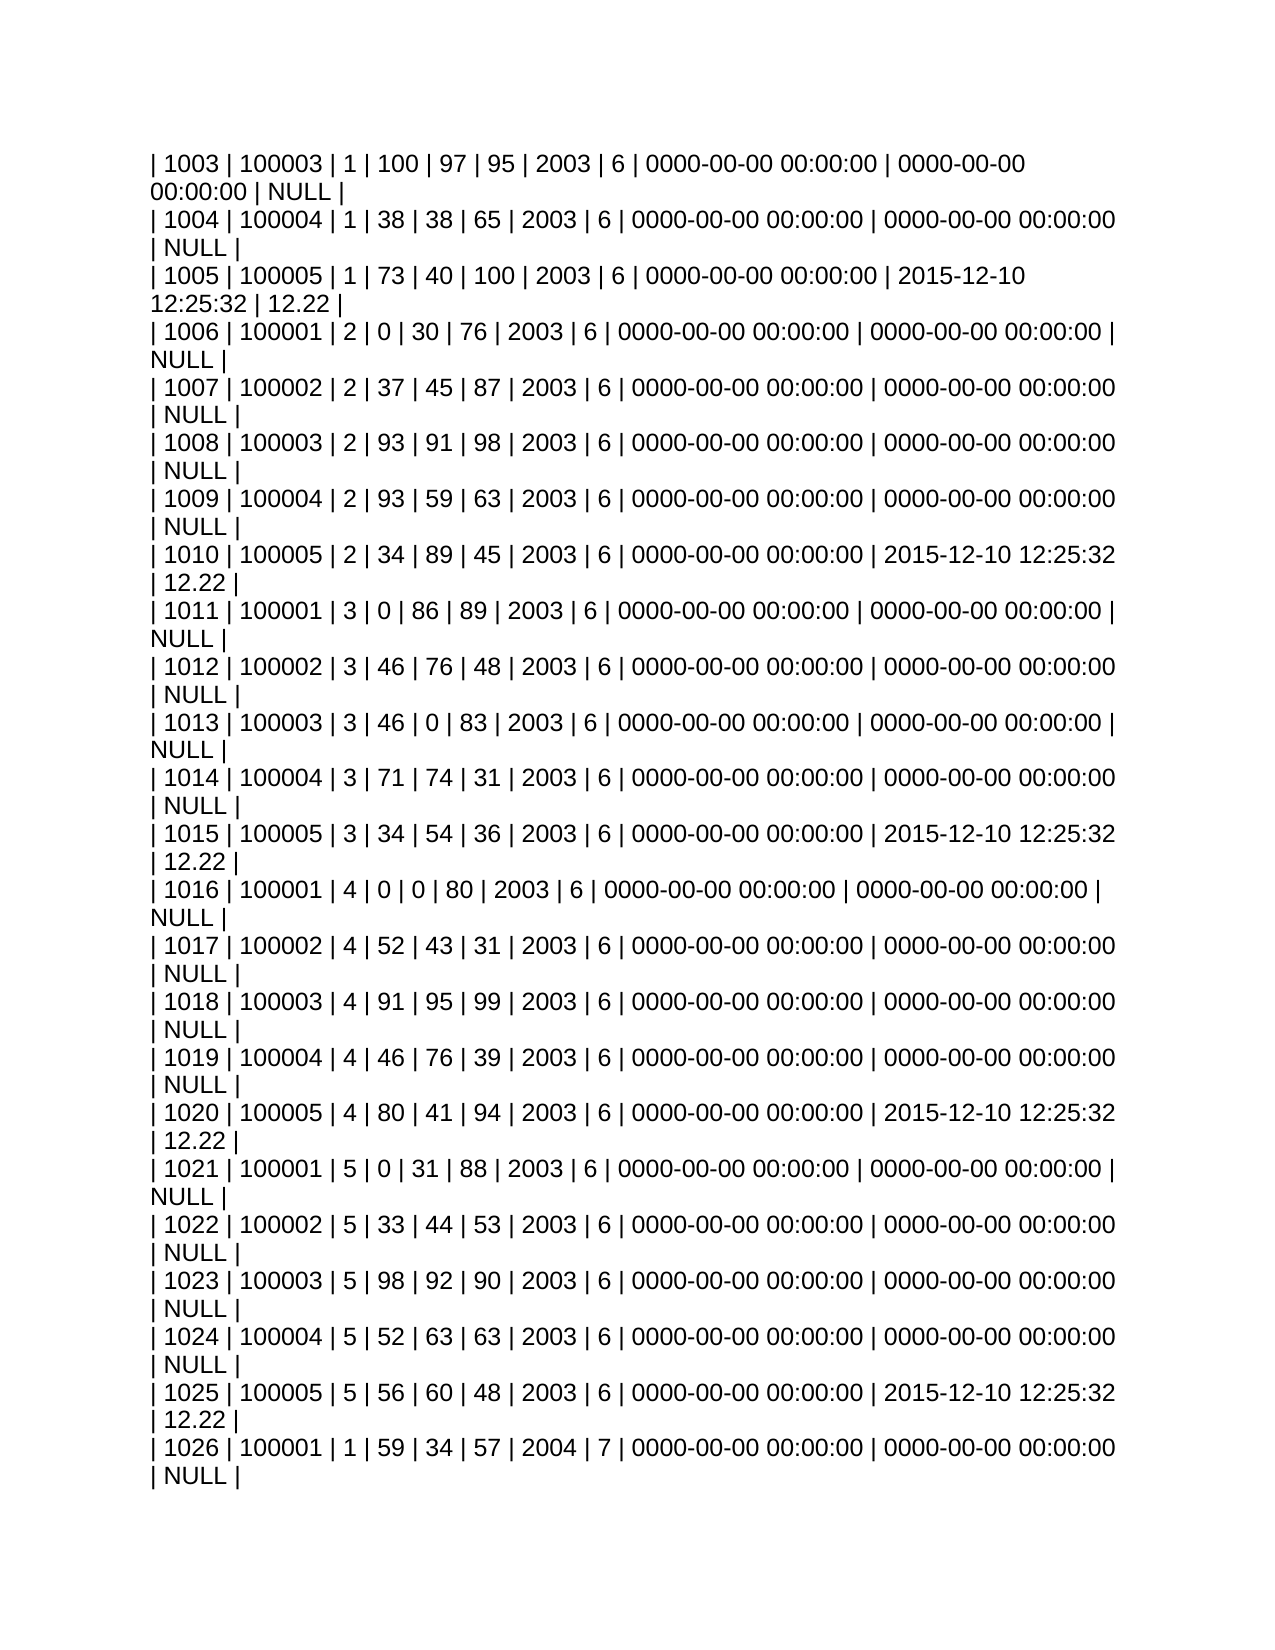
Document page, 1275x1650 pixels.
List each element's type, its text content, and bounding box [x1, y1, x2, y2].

text | 1014 | 100004 | 3 | 71 | 74 | 31 | 2003 | 6 | 0000-00-00 00:00:00 | 0000-00-00 00:00:00 | NULL | [150, 764, 1125, 820]
text | 1026 | 100001 | 1 | 59 | 34 | 57 | 2004 | 7 | 0000-00-00 00:00:00 | 0000-00-00 00:00:00 | NULL | [150, 1434, 1125, 1490]
text | 1019 | 100004 | 4 | 46 | 76 | 39 | 2003 | 6 | 0000-00-00 00:00:00 | 0000-00-00 00:00:00 | NULL | [150, 1043, 1125, 1099]
text | 1004 | 100004 | 1 | 38 | 38 | 65 | 2003 | 6 | 0000-00-00 00:00:00 | 0000-00-00 00:00:00 | NULL | [150, 206, 1125, 262]
text | 1007 | 100002 | 2 | 37 | 45 | 87 | 2003 | 6 | 0000-00-00 00:00:00 | 0000-00-00 00:00:00 | NULL | [150, 373, 1125, 429]
text | 1021 | 100001 | 5 | 0 | 31 | 88 | 2003 | 6 | 0000-00-00 00:00:00 | 0000-00-00 00:00:00 | NULL | [150, 1155, 1125, 1211]
text | 1006 | 100001 | 2 | 0 | 30 | 76 | 2003 | 6 | 0000-00-00 00:00:00 | 0000-00-00 00:00:00 | NULL | [150, 317, 1125, 373]
text | 1009 | 100004 | 2 | 93 | 59 | 63 | 2003 | 6 | 0000-00-00 00:00:00 | 0000-00-00 00:00:00 | NULL | [150, 485, 1125, 541]
text | 1022 | 100002 | 5 | 33 | 44 | 53 | 2003 | 6 | 0000-00-00 00:00:00 | 0000-00-00 00:00:00 | NULL | [150, 1211, 1125, 1267]
text | 1020 | 100005 | 4 | 80 | 41 | 94 | 2003 | 6 | 0000-00-00 00:00:00 | 2015-12-10 12:25:32 | 12.22 | [150, 1099, 1125, 1155]
text | 1005 | 100005 | 1 | 73 | 40 | 100 | 2003 | 6 | 0000-00-00 00:00:00 | 2015-12-10 12:25:32 | 12.22 | [150, 262, 1125, 317]
text | 1015 | 100005 | 3 | 34 | 54 | 36 | 2003 | 6 | 0000-00-00 00:00:00 | 2015-12-10 12:25:32 | 12.22 | [150, 820, 1125, 876]
text | 1025 | 100005 | 5 | 56 | 60 | 48 | 2003 | 6 | 0000-00-00 00:00:00 | 2015-12-10 12:25:32 | 12.22 | [150, 1378, 1125, 1434]
text | 1012 | 100002 | 3 | 46 | 76 | 48 | 2003 | 6 | 0000-00-00 00:00:00 | 0000-00-00 00:00:00 | NULL | [150, 652, 1125, 708]
text | 1010 | 100005 | 2 | 34 | 89 | 45 | 2003 | 6 | 0000-00-00 00:00:00 | 2015-12-10 12:25:32 | 12.22 | [150, 541, 1125, 597]
text | 1003 | 100003 | 1 | 100 | 97 | 95 | 2003 | 6 | 0000-00-00 00:00:00 | 0000-00-00 00:00:00 | NULL | [150, 150, 1125, 206]
text | 1024 | 100004 | 5 | 52 | 63 | 63 | 2003 | 6 | 0000-00-00 00:00:00 | 0000-00-00 00:00:00 | NULL | [150, 1322, 1125, 1378]
text | 1011 | 100001 | 3 | 0 | 86 | 89 | 2003 | 6 | 0000-00-00 00:00:00 | 0000-00-00 00:00:00 | NULL | [150, 597, 1125, 652]
text | 1008 | 100003 | 2 | 93 | 91 | 98 | 2003 | 6 | 0000-00-00 00:00:00 | 0000-00-00 00:00:00 | NULL | [150, 429, 1125, 485]
text | 1013 | 100003 | 3 | 46 | 0 | 83 | 2003 | 6 | 0000-00-00 00:00:00 | 0000-00-00 00:00:00 | NULL | [150, 708, 1125, 764]
text | 1023 | 100003 | 5 | 98 | 92 | 90 | 2003 | 6 | 0000-00-00 00:00:00 | 0000-00-00 00:00:00 | NULL | [150, 1267, 1125, 1322]
text | 1018 | 100003 | 4 | 91 | 95 | 99 | 2003 | 6 | 0000-00-00 00:00:00 | 0000-00-00 00:00:00 | NULL | [150, 987, 1125, 1043]
text | 1016 | 100001 | 4 | 0 | 0 | 80 | 2003 | 6 | 0000-00-00 00:00:00 | 0000-00-00 00:00:00 | NULL | [150, 876, 1125, 932]
text | 1017 | 100002 | 4 | 52 | 43 | 31 | 2003 | 6 | 0000-00-00 00:00:00 | 0000-00-00 00:00:00 | NULL | [150, 932, 1125, 987]
